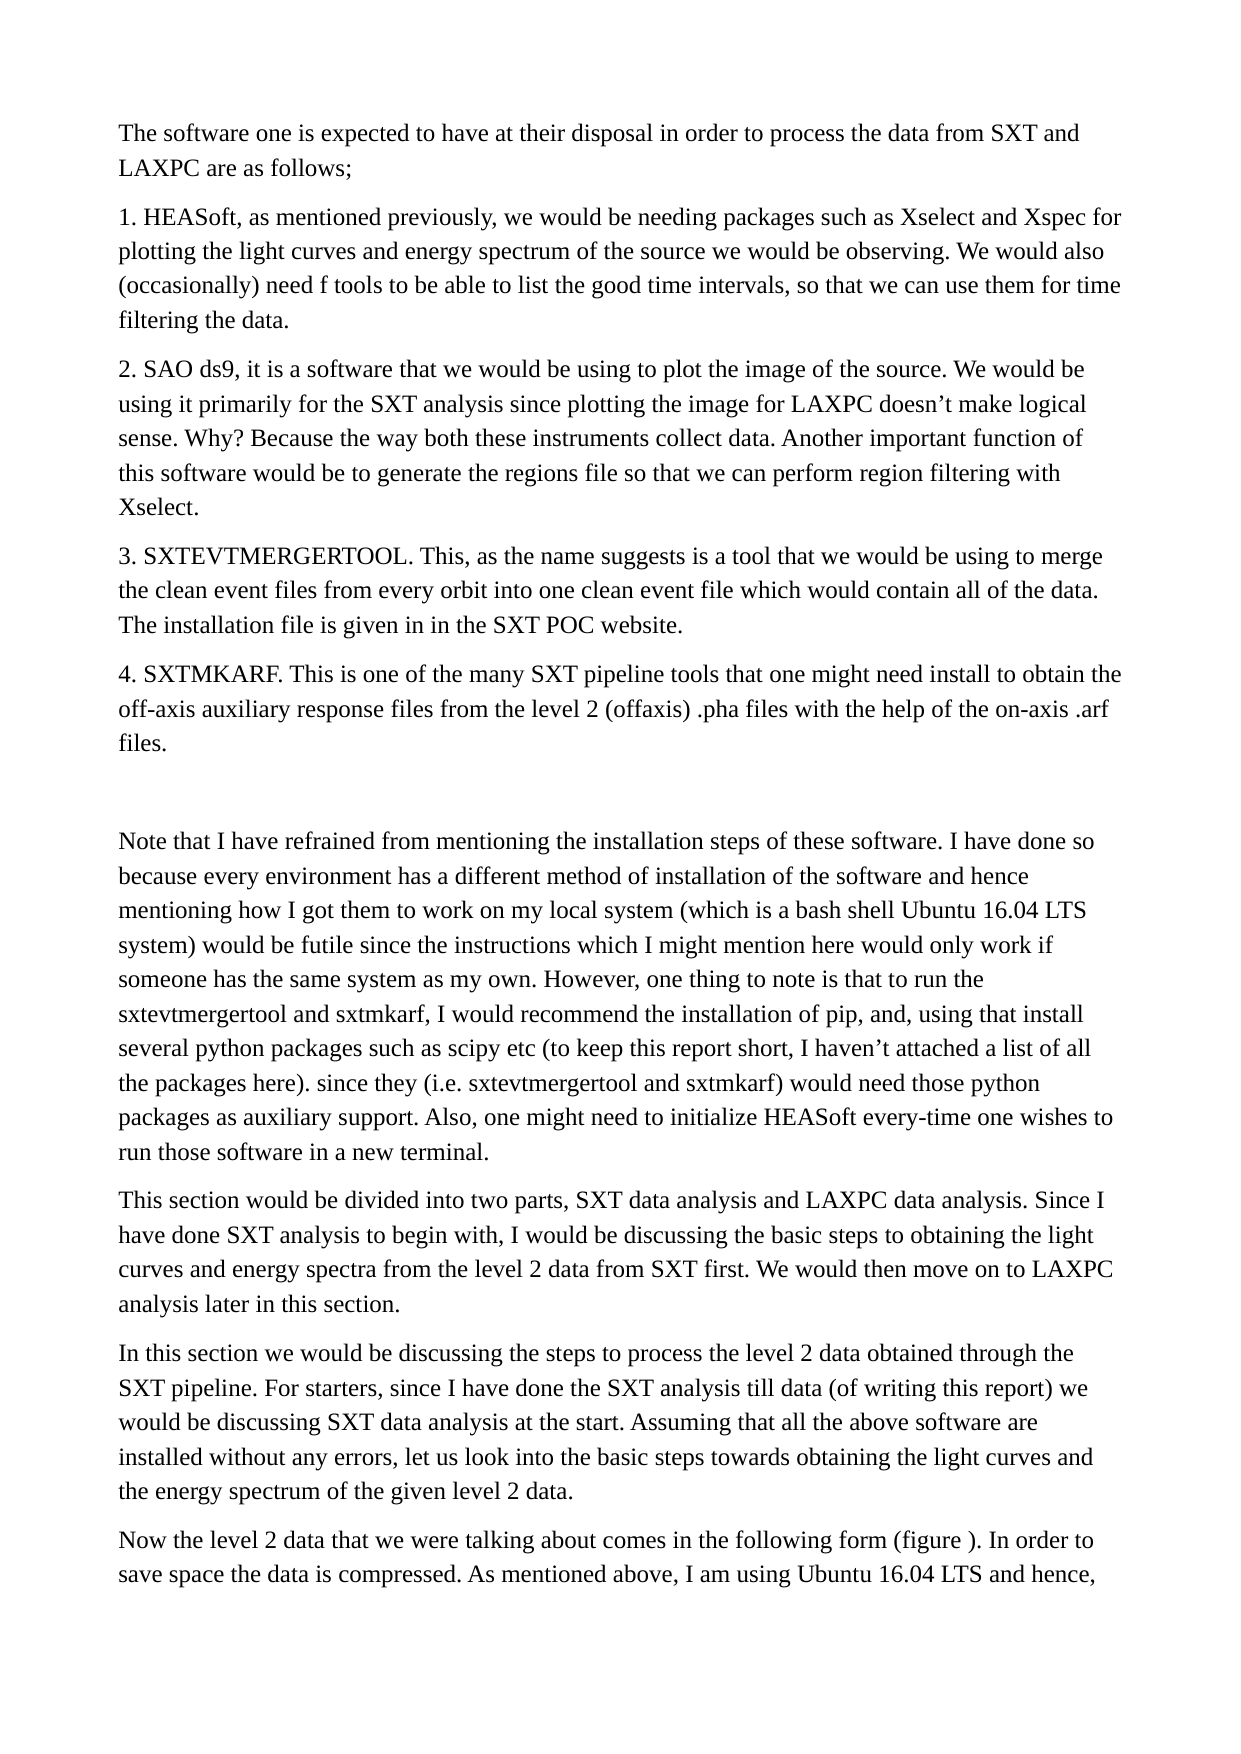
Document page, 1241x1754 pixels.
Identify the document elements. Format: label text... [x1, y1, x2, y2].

text In this section we would be discussing the steps to process the level 2 data obtained through the SXT pipeline. For starters, since I have done the SXT analysis till data (of writing this report) we would be discussing SXT data analysis at the start. Assuming that all the above software are installed without any errors, let us look into the basic steps towards obtaining the light curves and the energy spectrum of the given level 2 data. [118, 1338, 1122, 1505]
text Note that I have refrained from mentioning the installation steps of these software. I have done so because every environment has a different method of installation of the software and hence mentioning how I got them to work on my local system (which is a bash shell Ubuntu 16.04 LTS system) would be futile since the instructions which I might mention here would only work if someone has the same system as my own. However, one thing to note is that to run the sxtevtmergertool and sxtmkarf, I would recommend the installation of pip, and, using that install several python packages such as scipy etc (to keep this report short, I haven’t attached a list of all the packages here). since they (i.e. sxtevtmergertool and sxtmkarf) would need those python packages as auxiliary support. Also, one might need to initialize HEASoft every-time one wishes to run those software in a new terminal. [118, 826, 1122, 1165]
text 3. SXTEVTMERGERTOOL. This, as the name suggests is a tool that we would be using to merge the clean event files from every orbit into one clean event file which would contain all of the data. The installation file is given in in the SXT POC website. [118, 541, 1122, 639]
text Now the level 2 data that we were talking about comes in the following form (figure ). In order to save space the data is compressed. As mentioned above, I am using Ubuntu 16.04 LTS and hence, [118, 1525, 1122, 1588]
text This section would be divided into two parts, SXT data analysis and LAXPC data analysis. Since I have done SXT analysis to begin with, I would be discussing the basic steps to obtaining the light curves and energy spectra from the level 2 data from SXT first. We would then move on to LAXPC analysis later in this section. [118, 1186, 1122, 1318]
text 2. SAO ds9, it is a software that we would be using to plot the image of the source. We would be using it primarily for the SXT analysis since plotting the image for LAXPC doesn’t make logical sense. Why? Because the way both these instruments collect data. Another important function of this software would be to generate the regions file so that we can perform region filtering with Xselect. [118, 354, 1122, 521]
text The software one is expected to have at their disposal in order to process the data from SXT and LAXPC are as follows; [118, 118, 1122, 181]
text 1. HEASoft, as mentioned previously, we would be needing packages such as Xselect and Xspec for plotting the light curves and energy spectrum of the source we would be observing. We would also (occasionally) need f tools to be able to list the good time intervals, so that we can use them for time filtering the data. [118, 202, 1122, 334]
text 4. SXTMKARF. This is one of the many SXT pipeline tools that one might need install to obtain the off-axis auxiliary response files from the level 2 (offaxis) .pha files with the help of the on-axis .arf files. [118, 659, 1122, 757]
